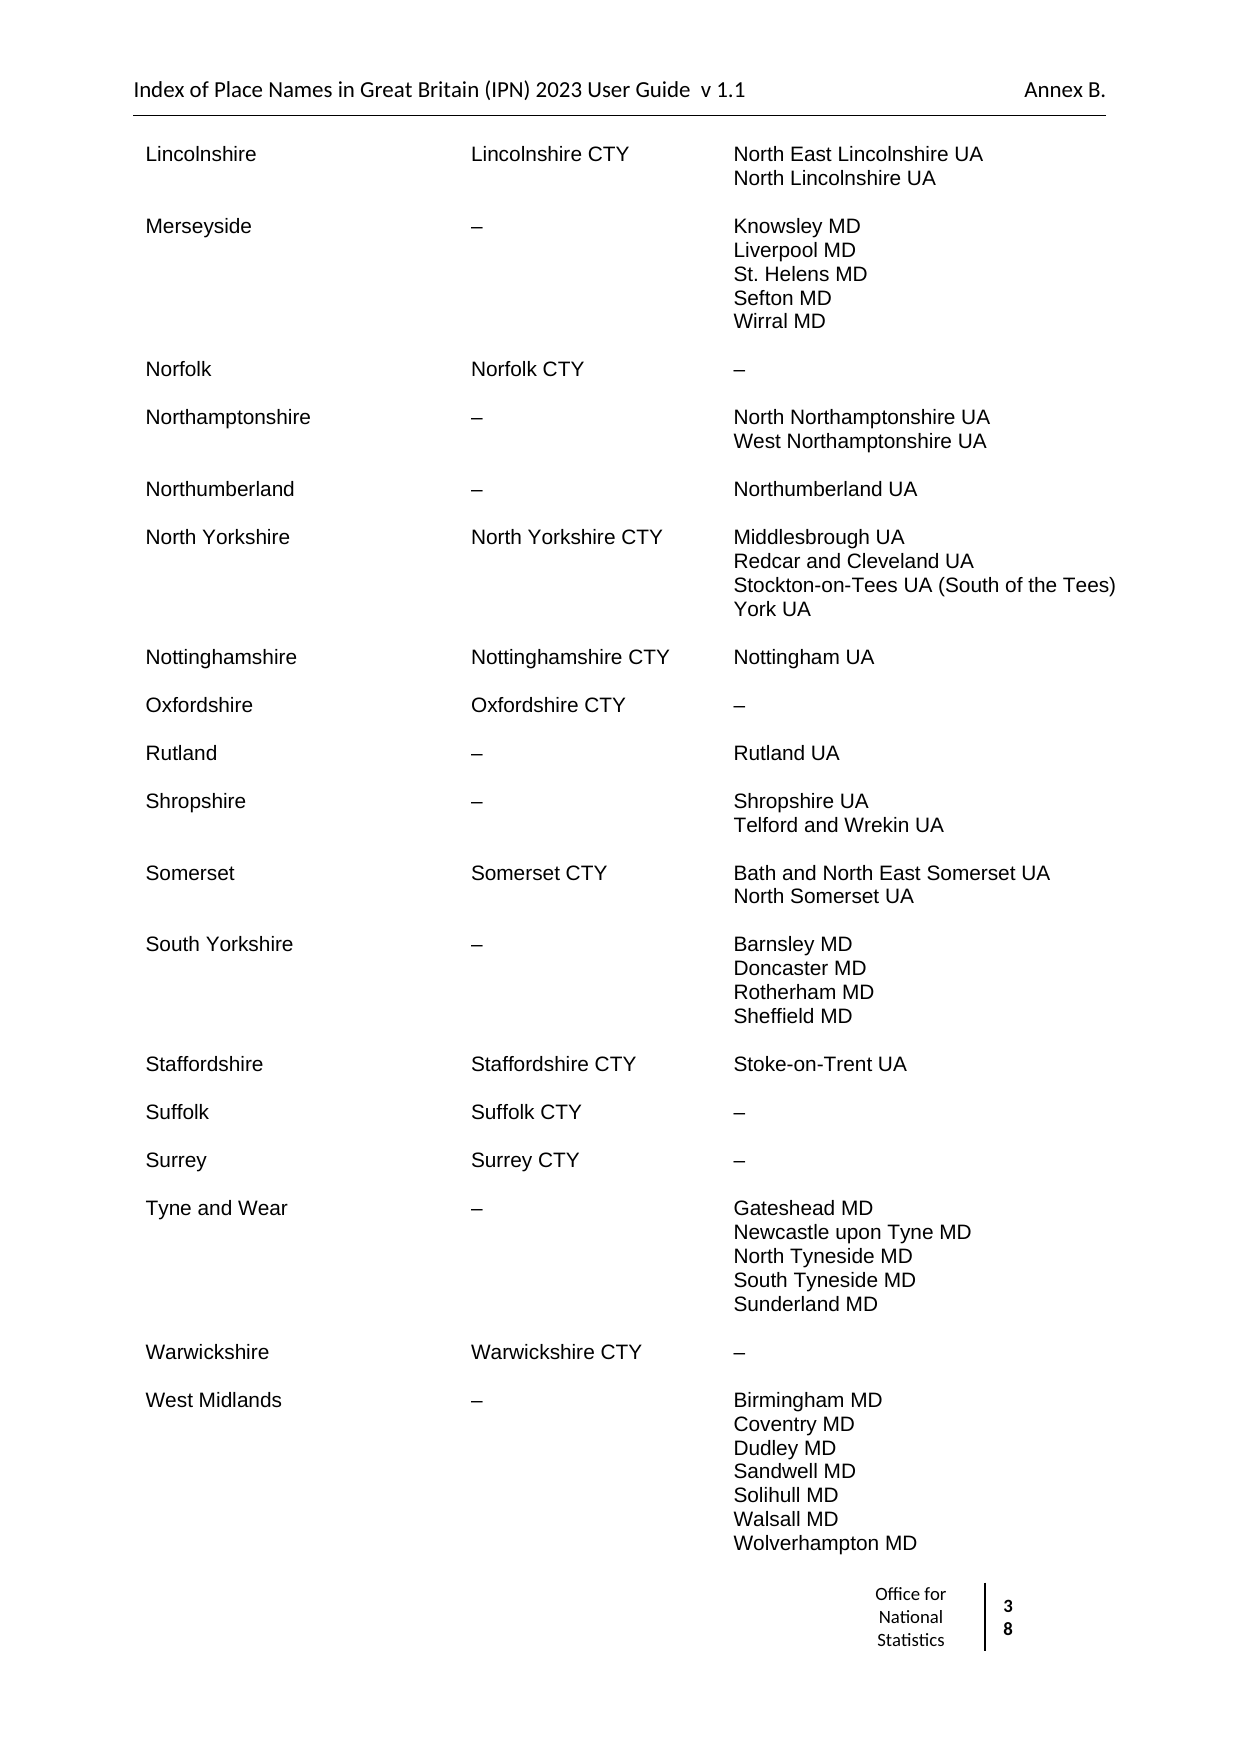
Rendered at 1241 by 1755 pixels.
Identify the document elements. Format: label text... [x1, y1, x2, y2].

text North Yorkshire North Yorkshire CTY Middlesbrough UA [145, 525, 1094, 549]
text Northumberland – Northumberland UA [145, 477, 1094, 501]
text Redcar and Cleveland UA [145, 549, 1094, 573]
text Surrey Surrey CTY – [145, 1148, 1094, 1172]
text Lincolnshire Lincolnshire CTY North East Lincolnshire UA [145, 142, 1094, 166]
text West Northamptonshire UA [145, 429, 1094, 453]
text Wolverhampton MD [145, 1531, 1094, 1555]
text Liverpool MD [145, 237, 1094, 261]
text Doncaster MD [145, 956, 1094, 980]
text St. Helens MD [145, 261, 1094, 285]
text Northamptonshire – North Northamptonshire UA [145, 405, 1094, 429]
text Solihull MD [145, 1483, 1094, 1507]
text Rotherham MD [145, 980, 1094, 1004]
text Nottinghamshire Nottinghamshire CTY Nottingham UA [145, 645, 1094, 669]
text Sheffield MD [145, 1004, 1094, 1028]
text Telford and Wrekin UA [145, 812, 1094, 836]
text Newcastle upon Tyne MD [145, 1220, 1094, 1244]
text West Midlands – Birmingham MD [145, 1387, 1094, 1411]
text North Lincolnshire UA [145, 166, 1094, 189]
text South Yorkshire – Barnsley MD [145, 932, 1094, 956]
text North Tyneside MD [145, 1244, 1094, 1268]
text Dudley MD [145, 1435, 1094, 1459]
text Walsall MD [145, 1507, 1094, 1531]
text Norfolk Norfolk CTY – [145, 357, 1094, 381]
text Stockton-on-Tees UA (South of the Tees) [145, 573, 1118, 597]
text North Somerset UA [145, 884, 1094, 908]
text Oxfordshire Oxfordshire CTY – [145, 693, 1094, 717]
text Coventry MD [145, 1411, 1094, 1435]
text Shropshire – Shropshire UA [145, 788, 1094, 812]
text Wirral MD [145, 309, 1094, 333]
text Somerset Somerset CTY Bath and North East Somerset UA [145, 860, 1094, 884]
text Warwickshire Warwickshire CTY – [145, 1339, 1094, 1363]
text Tyne and Wear – Gateshead MD [145, 1196, 1094, 1220]
text Sunderland MD [145, 1292, 1094, 1316]
text Merseyside – Knowsley MD [145, 213, 1094, 237]
text Suffolk Suffolk CTY – [145, 1100, 1094, 1124]
text Sandwell MD [145, 1459, 1094, 1483]
text Sefton MD [145, 285, 1094, 309]
text South Tyneside MD [145, 1268, 1094, 1292]
text York UA [145, 597, 1094, 621]
text Staffordshire Staffordshire CTY Stoke-on-Trent UA [145, 1052, 1094, 1076]
text Rutland – Rutland UA [145, 741, 1094, 764]
